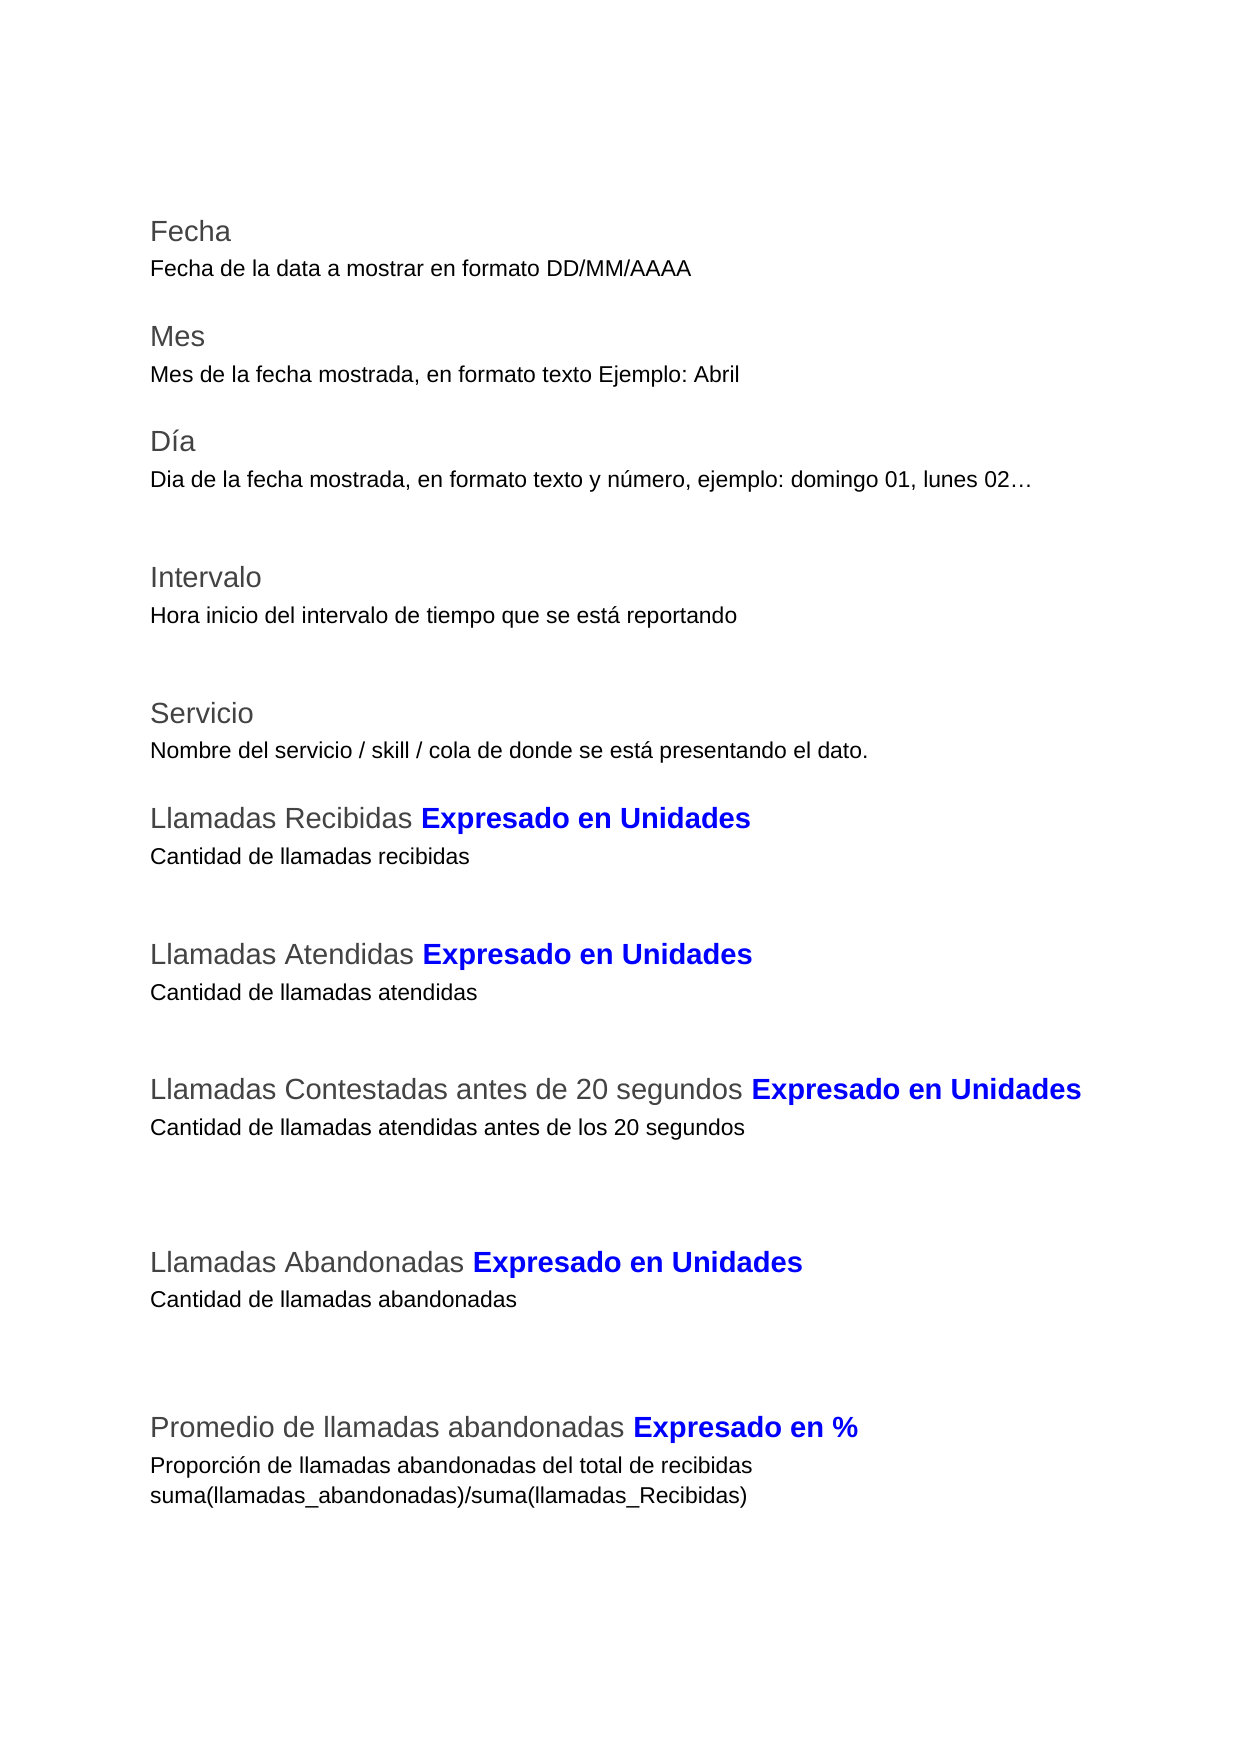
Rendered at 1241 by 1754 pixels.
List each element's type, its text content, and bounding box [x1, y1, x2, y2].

subtitle Mes [150, 319, 1090, 352]
text Dia de la fecha mostrada, en formato texto y número, ejemplo: domingo 01, lunes 02… [150, 466, 1090, 493]
subtitle Servicio [150, 696, 1090, 729]
text Cantidad de llamadas atendidas antes de los 20 segundos [150, 1114, 1090, 1141]
text Nombre del servicio / skill / cola de donde se está presentando el dato. [150, 737, 1090, 764]
subtitle Llamadas Atendidas Expresado en Unidades [150, 937, 1090, 970]
subtitle Llamadas Contestadas antes de 20 segundos Expresado en Unidades [150, 1072, 1090, 1106]
subtitle Día [150, 424, 1090, 458]
text Mes de la fecha mostrada, en formato texto Ejemplo: Abril [150, 361, 1090, 387]
text Cantidad de llamadas atendidas [150, 978, 1090, 1005]
subtitle Intervalo [150, 560, 1090, 593]
subtitle Llamadas Recibidas Expresado en Unidades [150, 801, 1090, 834]
text Hora inicio del intervalo de tiempo que se está reportando [150, 602, 1090, 628]
subtitle Fecha [150, 213, 1090, 247]
text Proporción de llamadas abandonadas del total de recibidas suma(llamadas_abandonadas)/suma(llamadas_Recibidas) [150, 1452, 1090, 1509]
subtitle Promedio de llamadas abandonadas Expresado en % [150, 1410, 1090, 1444]
subtitle Llamadas Abandonadas Expresado en Unidades [150, 1244, 1090, 1278]
text Fecha de la data a mostrar en formato DD/MM/AAAA [150, 255, 1090, 282]
text Cantidad de llamadas abandonadas [150, 1286, 1090, 1313]
text Cantidad de llamadas recibidas [150, 843, 1090, 869]
